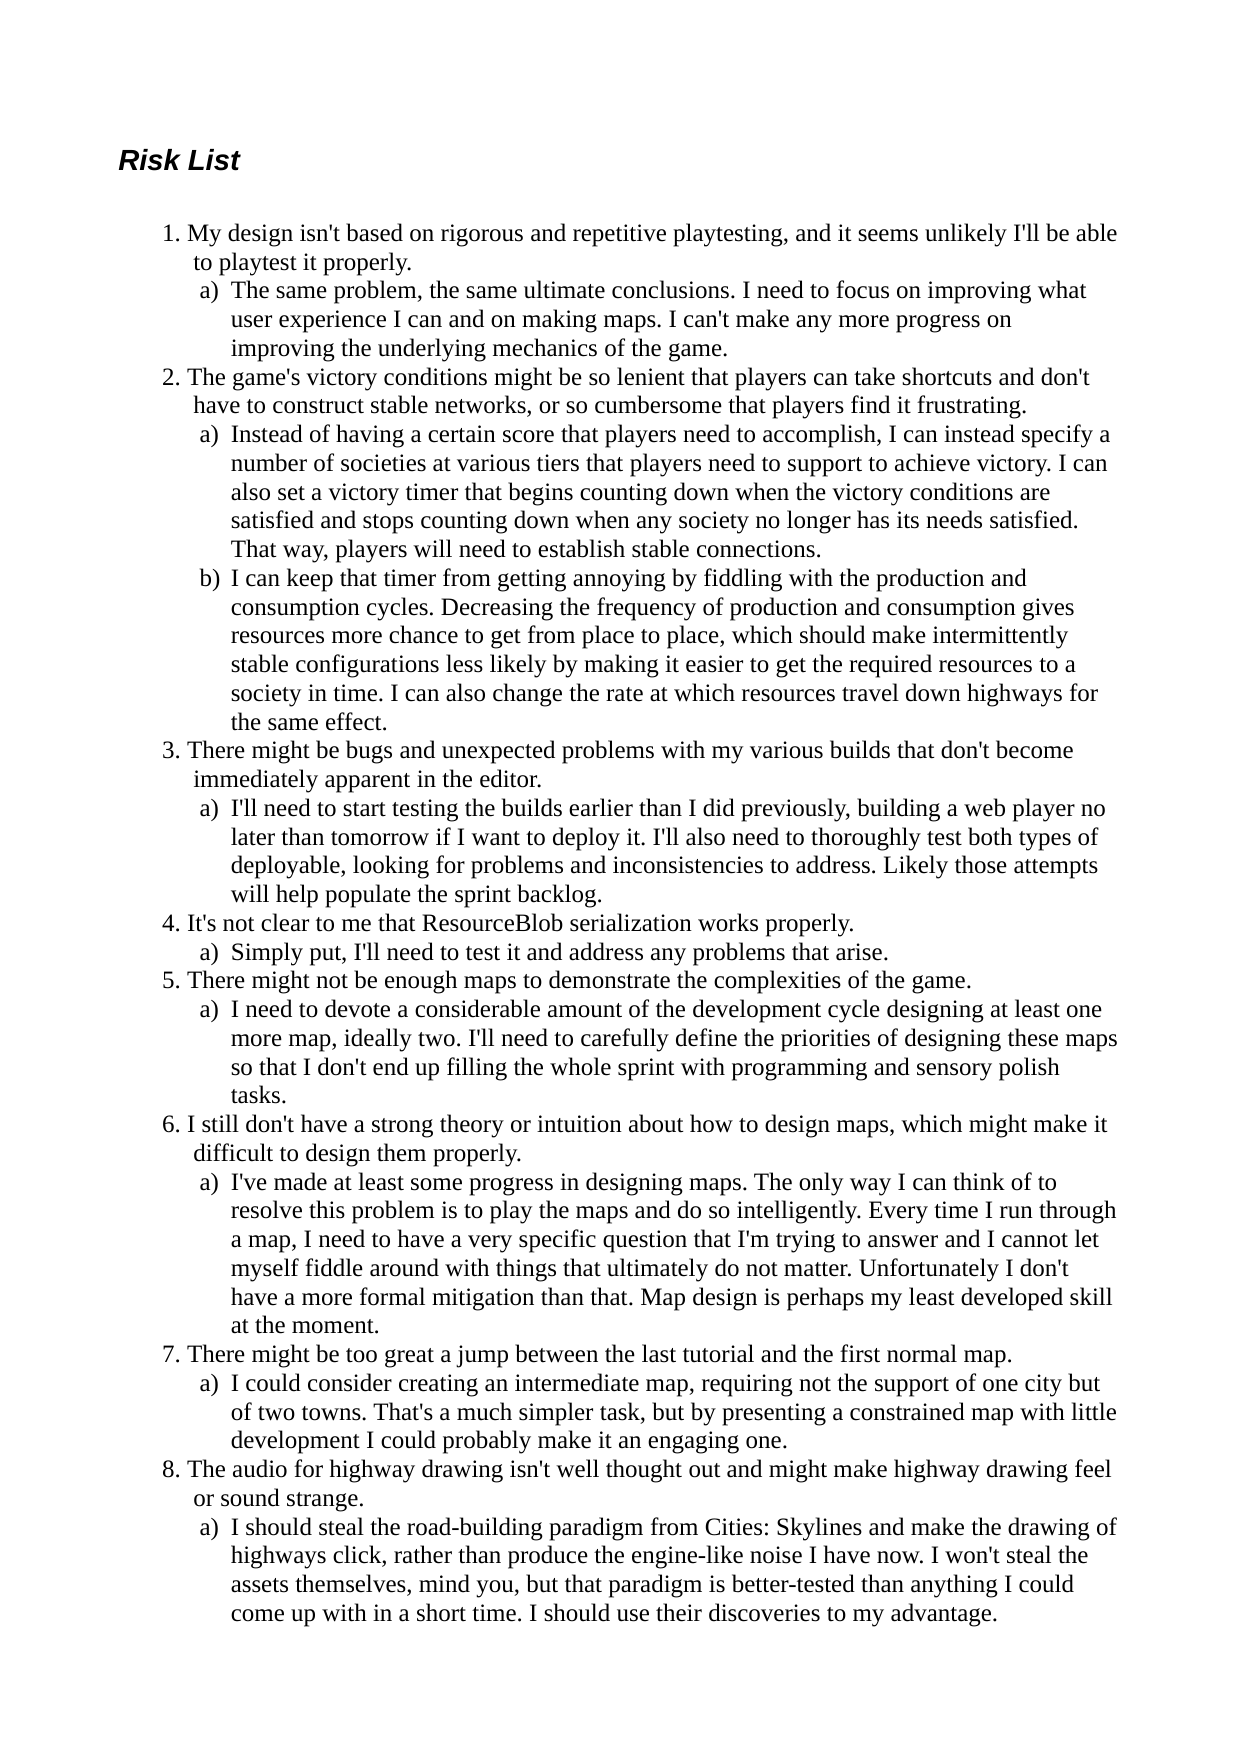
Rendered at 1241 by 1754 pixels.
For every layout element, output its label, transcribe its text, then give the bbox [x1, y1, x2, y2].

list It's not clear to me that ResourceBlob serialization works properly. [156, 908, 1122, 937]
list The audio for highway drawing isn't well thought out and might make highway drawing feel or sound strange. [156, 1454, 1122, 1512]
list There might not be enough maps to demonstrate the complexities of the game. [156, 965, 1122, 994]
list I've made at least some progress in designing maps. The only way I can think of to resolve this problem is to play the maps and do so intelligently. Every time I run through a map, I need to have a very specific question that I'm trying to answer and I cannot let myself fiddle around with things that ultimately do not matter. Unfortunately I don't have a more formal mitigation than that. Map design is perhaps my least developed skill at the moment. [193, 1167, 1122, 1339]
list Simply put, I'll need to test it and address any problems that arise. [193, 937, 1122, 965]
subtitle Risk List [118, 143, 1122, 177]
list The same problem, the same ultimate conclusions. I need to focus on improving what user experience I can and on making maps. I can't make any more progress on improving the underlying mechanics of the game. [193, 275, 1122, 362]
list Instead of having a certain score that players need to accomplish, I can instead specify a number of societies at various tiers that players need to support to achieve victory. I can also set a victory timer that begins counting down when the victory conditions are satisfied and stops counting down when any society no longer has its needs satisfied. That way, players will need to establish stable connections. [193, 419, 1122, 563]
list I still don't have a strong theory or intuition about how to design maps, which might make it difficult to design them properly. [156, 1109, 1122, 1167]
list I'll need to start testing the builds earlier than I did previously, building a web player no later than tomorrow if I want to deploy it. I'll also need to thoroughly test both types of deployable, looking for problems and inconsistencies to address. Likely those attempts will help populate the sprint backlog. [193, 793, 1122, 908]
list I need to devote a considerable amount of the development cycle designing at least one more map, ideally two. I'll need to carefully define the priorities of designing these maps so that I don't end up filling the whole sprint with programming and sensory polish tasks. [193, 994, 1122, 1109]
list I can keep that timer from getting annoying by fiddling with the production and consumption cycles. Decreasing the frequency of production and consumption gives resources more chance to get from place to place, which should make intermittently stable configurations less likely by making it easier to get the required resources to a society in time. I can also change the rate at which resources travel down highways for the same effect. [193, 563, 1122, 735]
list The game's victory conditions might be so lenient that players can take shortcuts and don't have to construct stable networks, or so cumbersome that players find it frustrating. [156, 362, 1122, 419]
list I should steal the road-building paradigm from Cities: Skylines and make the drawing of highways click, rather than produce the engine-like noise I have now. I won't steal the assets themselves, mind you, but that paradigm is better-tested than anything I could come up with in a short time. I should use their discoveries to my advantage. [193, 1512, 1122, 1627]
list There might be bugs and unexpected problems with my various builds that don't become immediately apparent in the editor. [156, 735, 1122, 793]
list My design isn't based on rigorous and repetitive playtesting, and it seems unlikely I'll be able to playtest it properly. [156, 218, 1122, 275]
list I could consider creating an intermediate map, requiring not the support of one city but of two towns. That's a much simpler task, but by presenting a constrained map with little development I could probably make it an engaging one. [193, 1368, 1122, 1454]
list There might be too great a jump between the last tutorial and the first normal map. [156, 1339, 1122, 1368]
